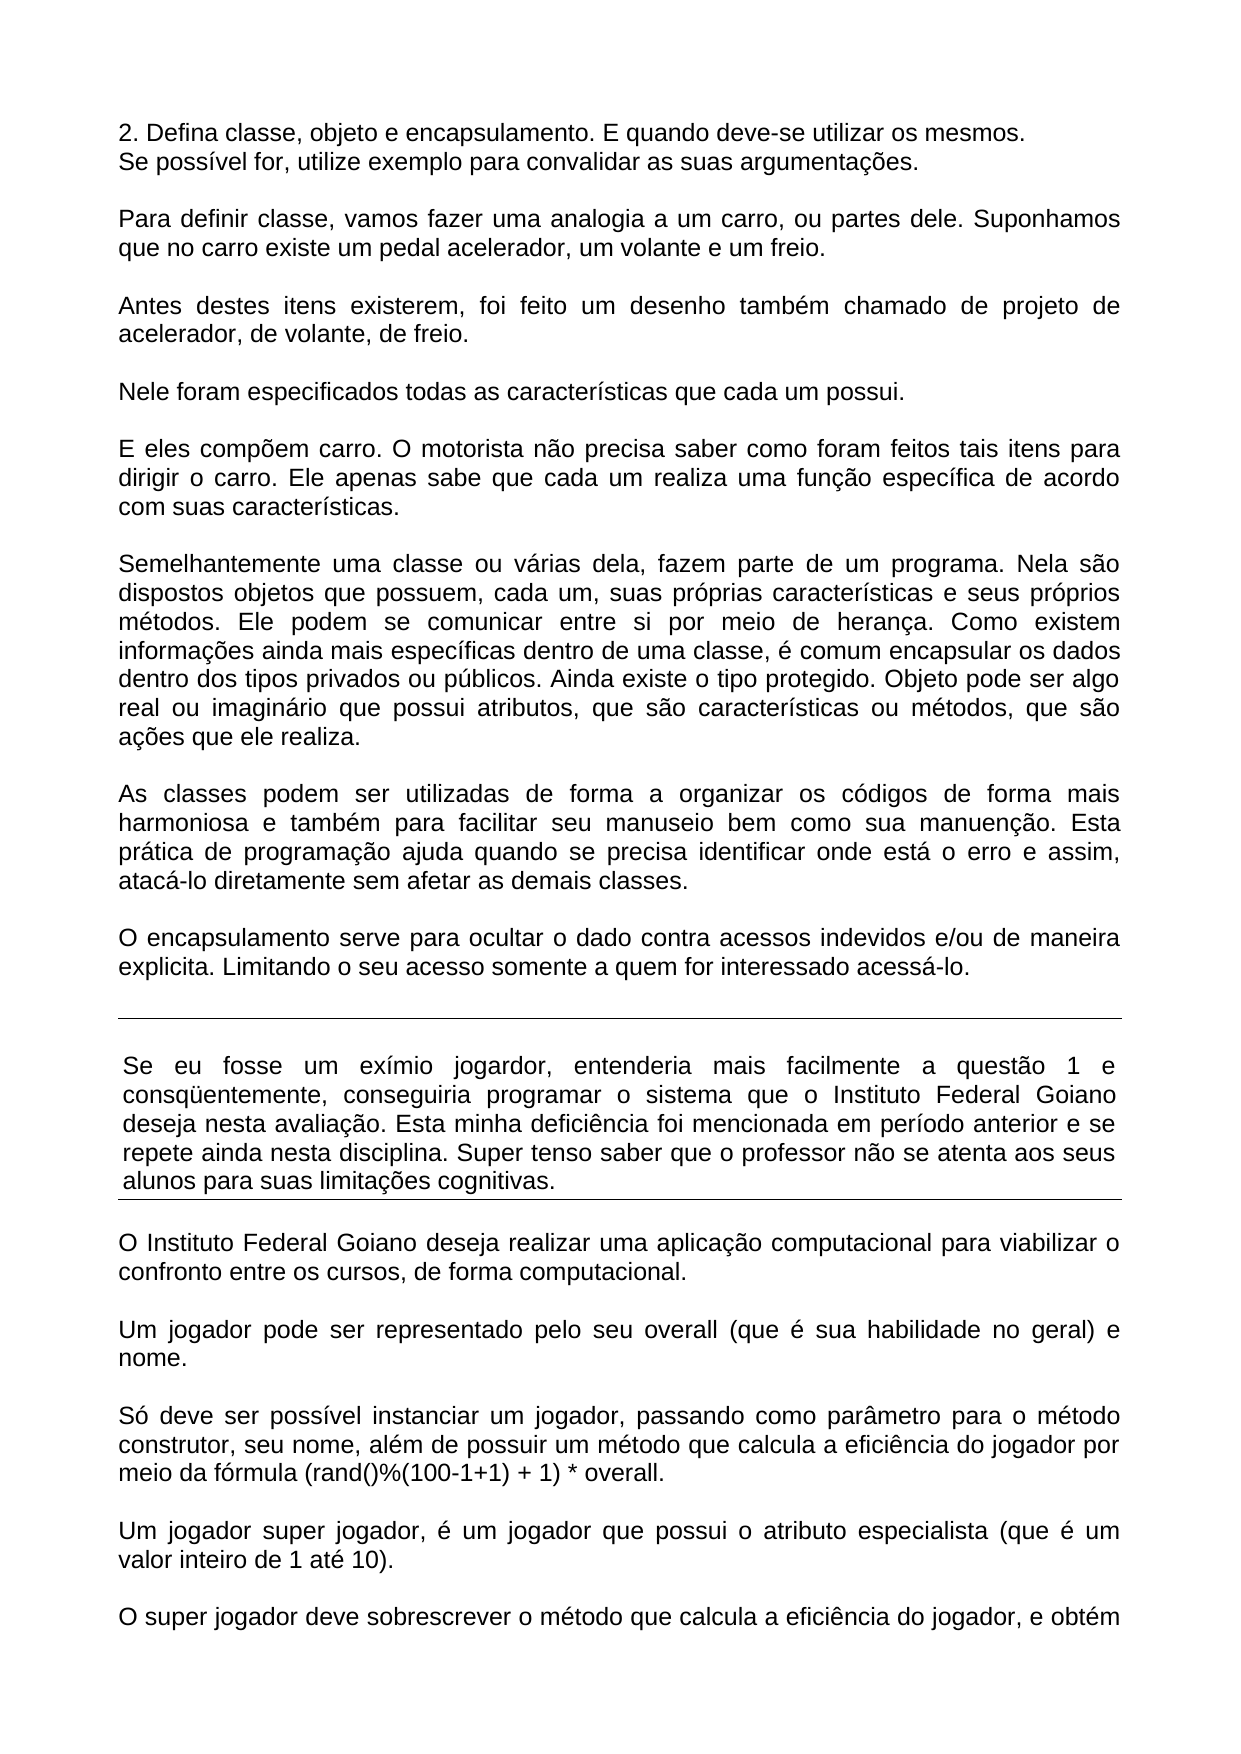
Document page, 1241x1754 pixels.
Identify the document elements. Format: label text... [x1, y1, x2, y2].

text Semelhantemente uma classe ou várias dela, fazem parte de um programa. Nela são dispostos objetos que possuem, cada um, suas próprias características e seus próprios métodos. Ele podem se comunicar entre si por meio de herança. Como existem informações ainda mais específicas dentro de uma classe, é comum encapsular os dados dentro dos tipos privados ou públicos. Ainda existe o tipo protegido. Objeto pode ser algo real ou imaginário que possui atributos, que são características ou métodos, que são ações que ele realiza. [118, 549, 1122, 751]
text O Instituto Federal Goiano deseja realizar uma aplicação computacional para viabilizar o confronto entre os cursos, de forma computacional. [118, 1228, 1122, 1286]
text Se possível for, utilize exemplo para convalidar as suas argumentações. [118, 147, 1122, 176]
text Para definir classe, vamos fazer uma analogia a um carro, ou partes dele. Suponhamos que no carro existe um pedal acelerador, um volante e um freio. [118, 204, 1122, 262]
text Se eu fosse um exímio jogardor, entenderia mais facilmente a questão 1 e consqüentemente, conseguiria programar o sistema que o Instituto Federal Goiano deseja nesta avaliação. Esta minha deficiência foi mencionada em período anterior e se repete ainda nesta disciplina. Super tenso saber que o professor não se atenta aos seus alunos para suas limitações cognitivas. [118, 1047, 1122, 1199]
text Nele foram especificados todas as características que cada um possui. [118, 377, 1122, 406]
text Só deve ser possível instanciar um jogador, passando como parâmetro para o método construtor, seu nome, além de possuir um método que calcula a eficiência do jogador por meio da fórmula (rand()%(100-1+1) + 1) * overall. [118, 1401, 1122, 1487]
text 2. Defina classe, objeto e encapsulamento. E quando deve-se utilizar os mesmos. [118, 118, 1122, 147]
text As classes podem ser utilizadas de forma a organizar os códigos de forma mais harmoniosa e também para facilitar seu manuseio bem como sua manuenção. Esta prática de programação ajuda quando se precisa identificar onde está o erro e assim, atacá-lo diretamente sem afetar as demais classes. [118, 779, 1122, 894]
text E eles compõem carro. O motorista não precisa saber como foram feitos tais itens para dirigir o carro. Ele apenas sabe que cada um realiza uma função específica de acordo com suas características. [118, 434, 1122, 521]
text O encapsulamento serve para ocultar o dado contra acessos indevidos e/ou de maneira explicita. Limitando o seu acesso somente a quem for interessado acessá-lo. [118, 923, 1122, 981]
text O super jogador deve sobrescrever o método que calcula a eficiência do jogador, e obtém [118, 1602, 1122, 1631]
text Um jogador pode ser representado pelo seu overall (que é sua habilidade no geral) e nome. [118, 1314, 1122, 1372]
text Antes destes itens existerem, foi feito um desenho também chamado de projeto de acelerador, de volante, de freio. [118, 291, 1122, 348]
text Um jogador super jogador, é um jogador que possui o atributo especialista (que é um valor inteiro de 1 até 10). [118, 1516, 1122, 1573]
